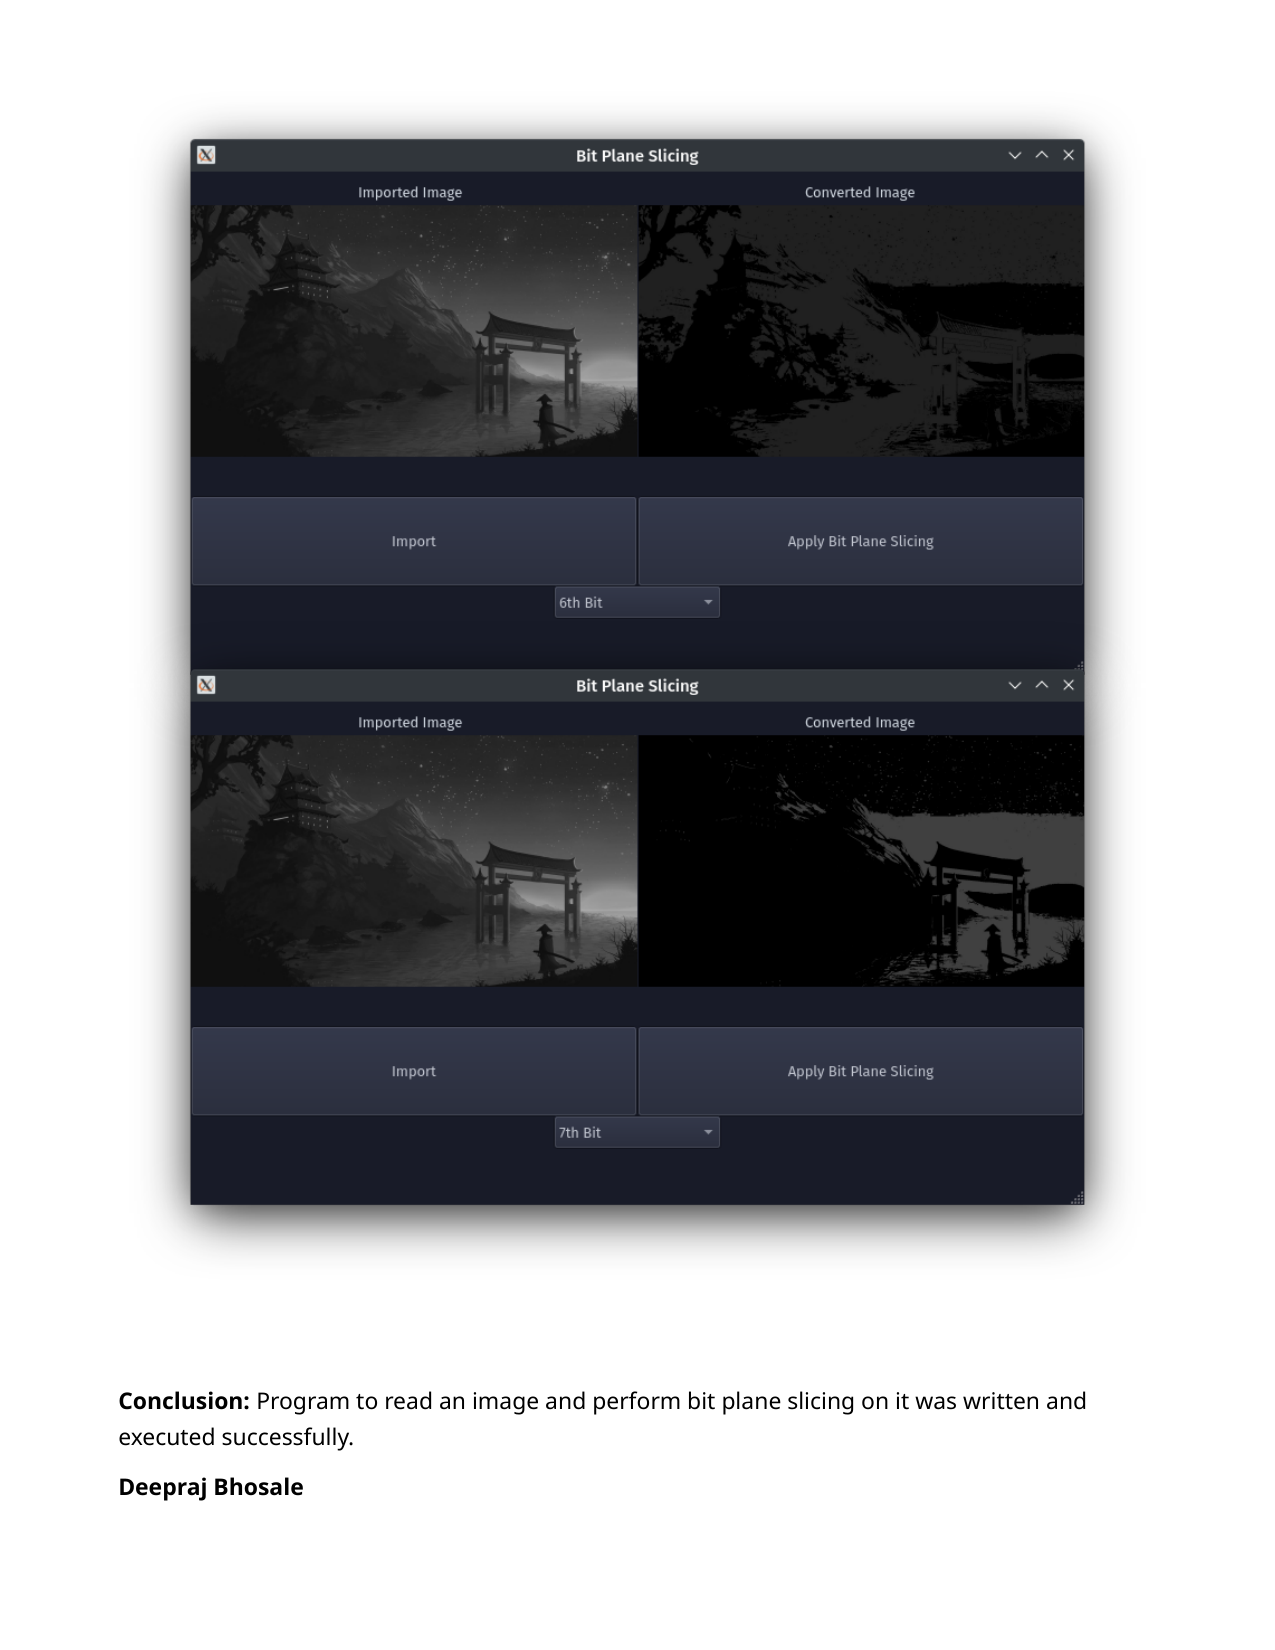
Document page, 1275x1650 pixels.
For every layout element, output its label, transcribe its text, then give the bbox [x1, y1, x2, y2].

picture [118, 80, 1157, 1291]
text Deepraj Bhosale [118, 1471, 1157, 1502]
text Conclusion: Program to read an image and perform bit plane slicing on it was written and executed successfully. [118, 1384, 1157, 1452]
